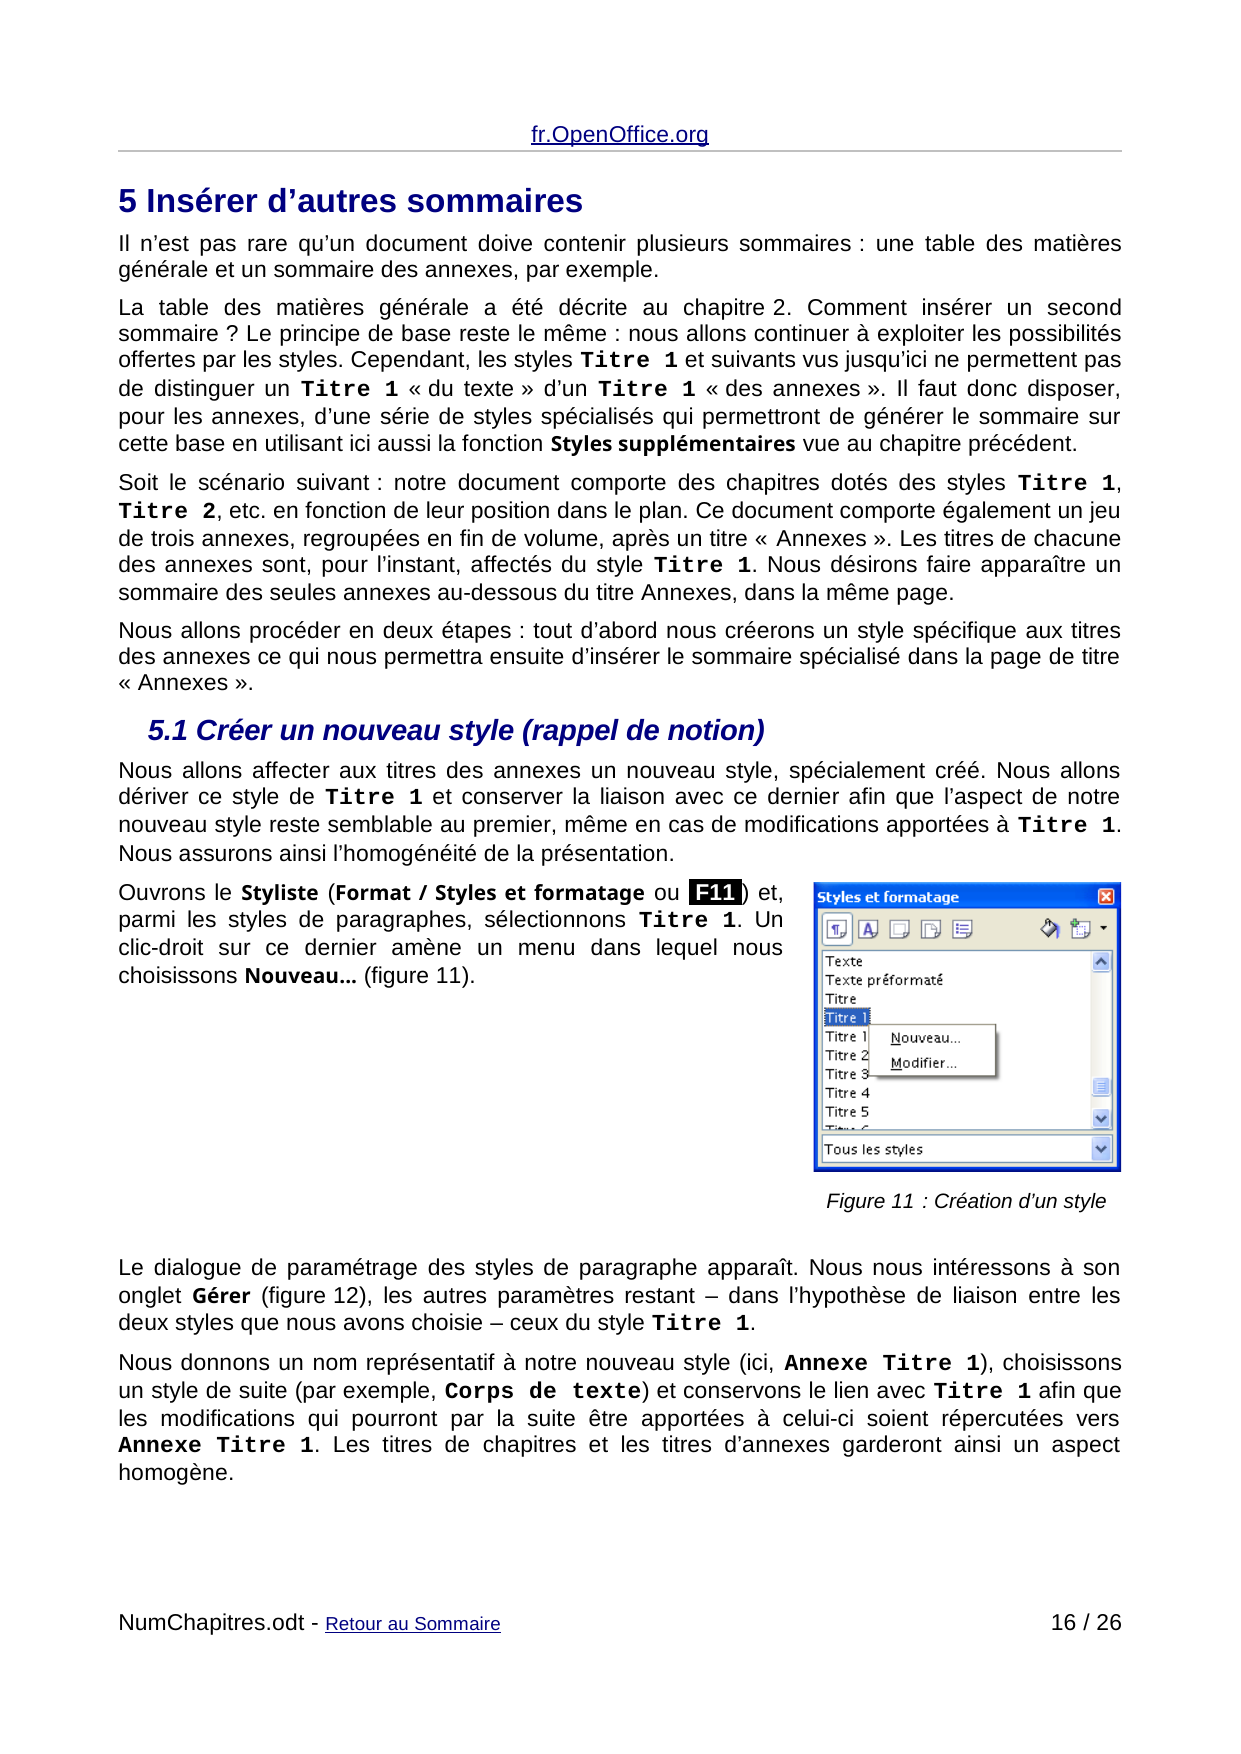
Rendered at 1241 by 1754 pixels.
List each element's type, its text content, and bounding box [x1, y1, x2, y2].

text La table des matières générale a été décrite au chapitre 2. Comment insérer un second sommaire ? Le principe de base reste le même : nous allons continuer à exploiter les possibilités offertes par les styles. Cependant, les styles Titre 1 et suivants vus jusqu’ici ne permettent pas de distinguer un Titre 1 « du texte » d’un Titre 1 « des annexes ». Il faut donc disposer, pour les annexes, d’une série de styles spécialisés qui permettront de générer le sommaire sur cette base en utilisant ici aussi la fonction Styles supplémentaires vue au chapitre précédent. [118, 295, 1122, 458]
text Le dialogue de paramétrage des styles de paragraphe apparaît. Nous nous intéressons à son onglet Gérer (figure 12), les autres paramètres restant – dans l’hypothèse de liaison entre les deux styles que nous avons choisie – ceux du style Titre 1. [118, 1254, 1122, 1337]
text Il n’est pas rare qu’un document doive contenir plusieurs sommaires : une table des matières générale et un sommaire des annexes, par exemple. [118, 231, 1122, 283]
subtitle Insérer d’autres sommaires [118, 182, 1122, 219]
picture [813, 882, 1122, 1172]
text Nous donnons un nom représentatif à notre nouveau style (ici, Annexe Titre 1), choisissons un style de suite (par exemple, Corps de texte) et conservons le lien avec Titre 1 afin que les modifications qui pourront par la suite être apportées à celui-ci soient répercutées vers Annexe Titre 1. Les titres de chapitres et les titres d’annexes garderont ainsi un aspect homogène. [118, 1349, 1122, 1486]
text Nous allons procéder en deux étapes : tout d’abord nous créerons un style spécifique aux titres des annexes ce qui nous permettra ensuite d’insérer le sommaire spécialisé dans la page de titre « Annexes ». [118, 618, 1122, 696]
text Figure 11 : Création d’un style [813, 1172, 1121, 1213]
text Soit le scénario suivant : notre document comporte des chapitres dotés des styles Titre 1, Titre 2, etc. en fonction de leur position dans le plan. Ce document comporte également un jeu de trois annexes, regroupées en fin de volume, après un titre « Annexes ». Les titres de chacune des annexes sont, pour l’instant, affectés du style Titre 1. Nous désirons faire apparaître un sommaire des seules annexes au-dessous du titre Annexes, dans la même page. [118, 469, 1122, 606]
subtitle Créer un nouveau style (rappel de notion) [148, 713, 1122, 746]
text Ouvrons le Styliste (Format / Styles et formatage ou F11 ) et, parmi les styles de paragraphes, sélectionnons Titre 1. Un clic-droit sur ce dernier amène un menu dans lequel nous choisissons Nouveau... (figure 11). [118, 878, 1122, 1243]
text Nous allons affecter aux titres des annexes un nouveau style, spécialement créé. Nous allons dériver ce style de Titre 1 et conserver la liaison avec ce dernier afin que l’aspect de notre nouveau style reste semblable au premier, même en cas de modifications apportées à Titre 1. Nous assurons ainsi l’homogénéité de la présentation. [118, 758, 1122, 866]
